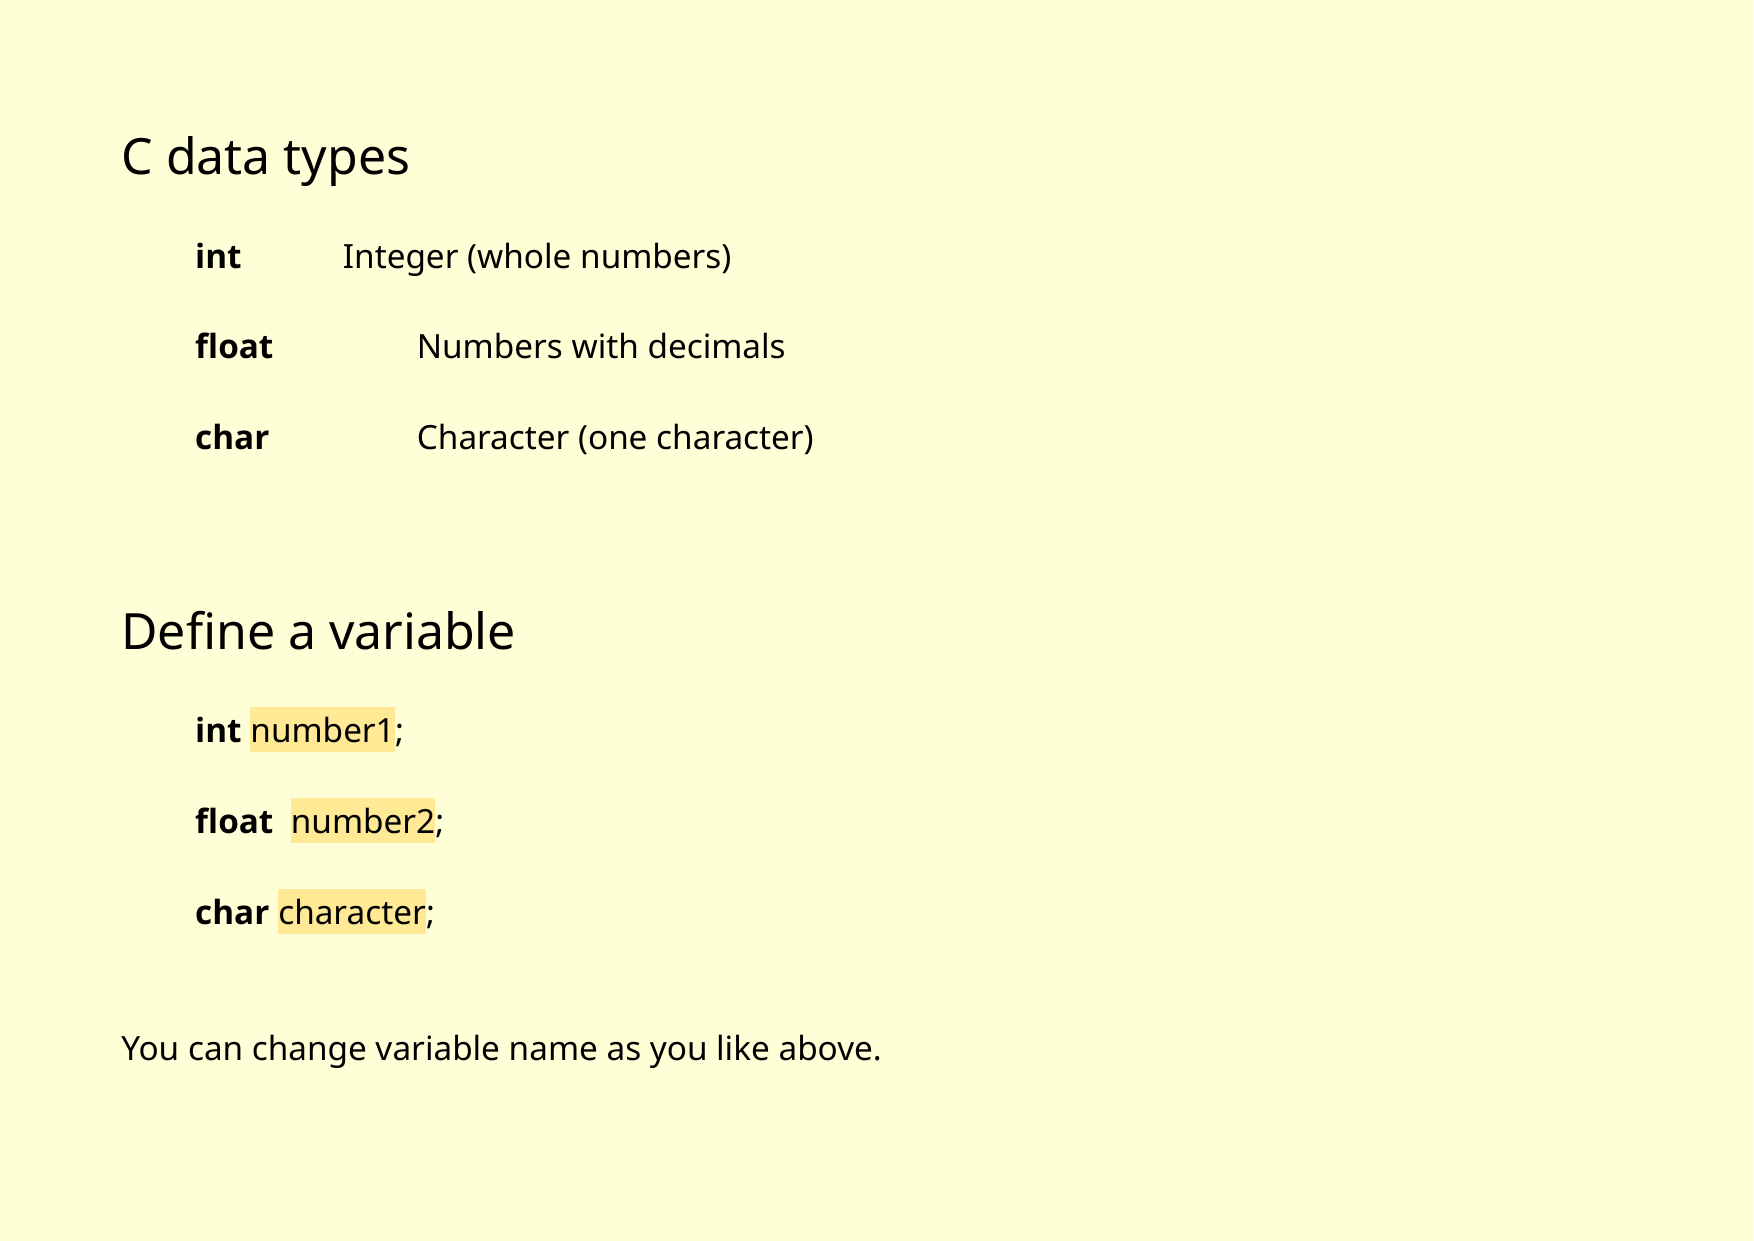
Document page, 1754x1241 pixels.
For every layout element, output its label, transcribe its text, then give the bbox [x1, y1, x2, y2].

text char Character (one character) [121, 414, 1632, 459]
text float number2; [121, 798, 1632, 843]
text You can change variable name as you like above. [121, 1025, 1632, 1070]
text char character; [121, 889, 1632, 934]
text Define a variable [121, 596, 1632, 664]
text int Integer (whole numbers) [121, 232, 1632, 278]
text float Numbers with decimals [121, 323, 1632, 369]
text C data types [121, 121, 1632, 189]
text int number1; [121, 707, 1632, 752]
